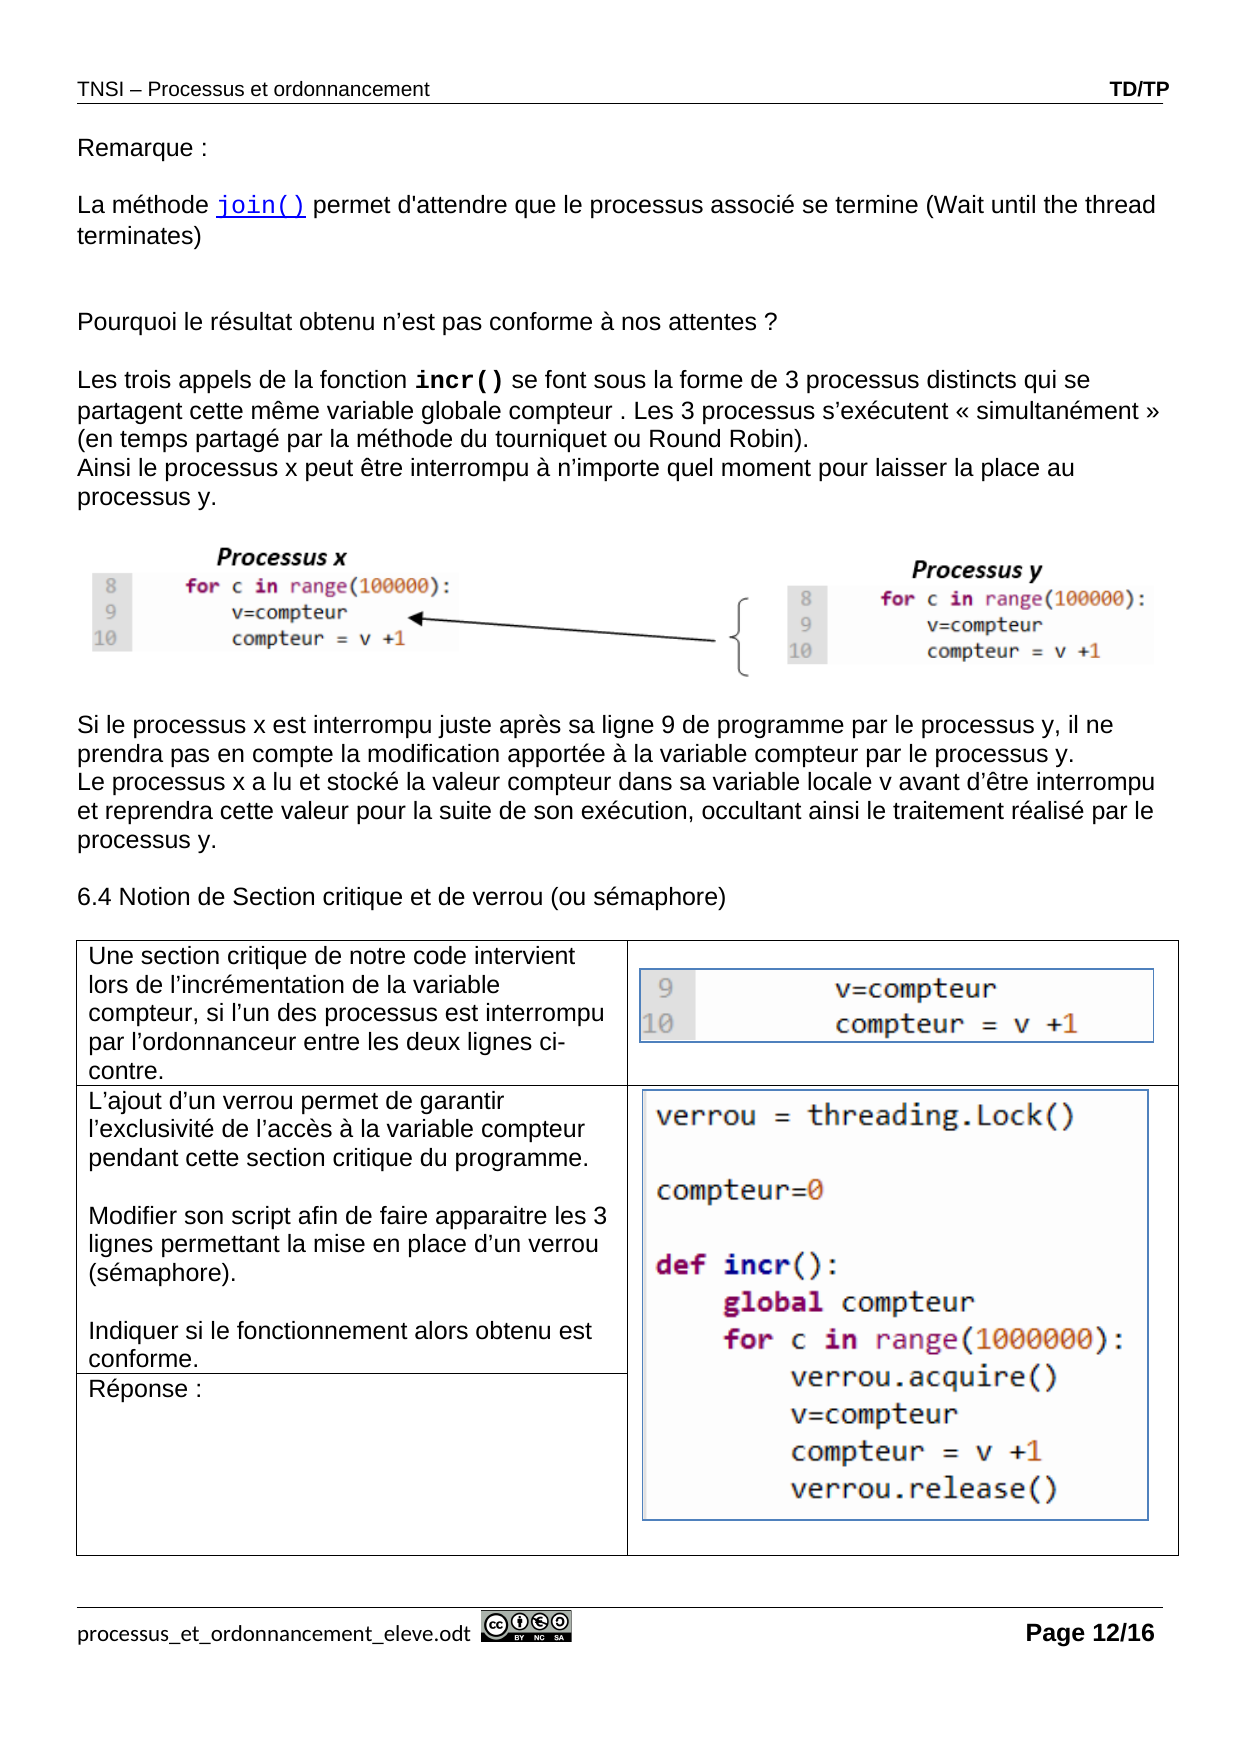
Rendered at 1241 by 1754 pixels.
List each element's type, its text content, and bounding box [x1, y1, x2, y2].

text 6.4 Notion de Section critique et de verrou (ou sémaphore) [77, 882, 1163, 911]
picture [76, 539, 1164, 682]
table_header [628, 941, 1178, 1085]
table_cell Réponse : [77, 1374, 627, 1554]
text Les trois appels de la fonction incr() se font sous la forme de 3 processus distincts qui se partagent cette même variable globale compteur . Les 3 processus s’exécutent « simultanément » (en temps partagé par la méthode du tourniquet ou Round Robin). [77, 365, 1163, 453]
text Si le processus x est interrompu juste après sa ligne 9 de programme par le processus y, il ne prendra pas en compte la modification apportée à la variable compteur par le processus y. [77, 710, 1163, 767]
text Pourquoi le résultat obtenu n’est pas conforme à nos attentes ? [77, 307, 1163, 336]
text Remarque : [77, 133, 1163, 161]
picture [641, 970, 1153, 1040]
table_header Une section critique de notre code intervient lors de l’incrémentation de la variable compteur, si l’un des processus est interrompu par l’ordonnanceur entre les deux lignes ci-contre. [77, 941, 627, 1085]
text La méthode join() permet d'attendre que le processus associé se termine (Wait until the thread terminates) [77, 190, 1163, 250]
text Le processus x a lu et stocké la valeur compteur dans sa variable locale v avant d’être interrompu et reprendra cette valeur pour la suite de son exécution, occultant ainsi le traitement réalisé par le processus y. [77, 767, 1163, 854]
picture [481, 1610, 572, 1642]
text Ainsi le processus x peut être interrompu à n’importe quel moment pour laisser la place au processus y. [77, 453, 1163, 511]
table_cell L’ajout d’un verrou permet de garantir l’exclusivité de l’accès à la variable compteur pendant cette section critique du programme. Modifier son script afin de faire apparaitre les 3 lignes permettant la mise en place d’un verrou (sémaphore). Indiquer si le fonctionnement alors obtenu est conforme. [77, 1086, 627, 1373]
table_cell [628, 1086, 1178, 1554]
picture [643, 1091, 1147, 1519]
